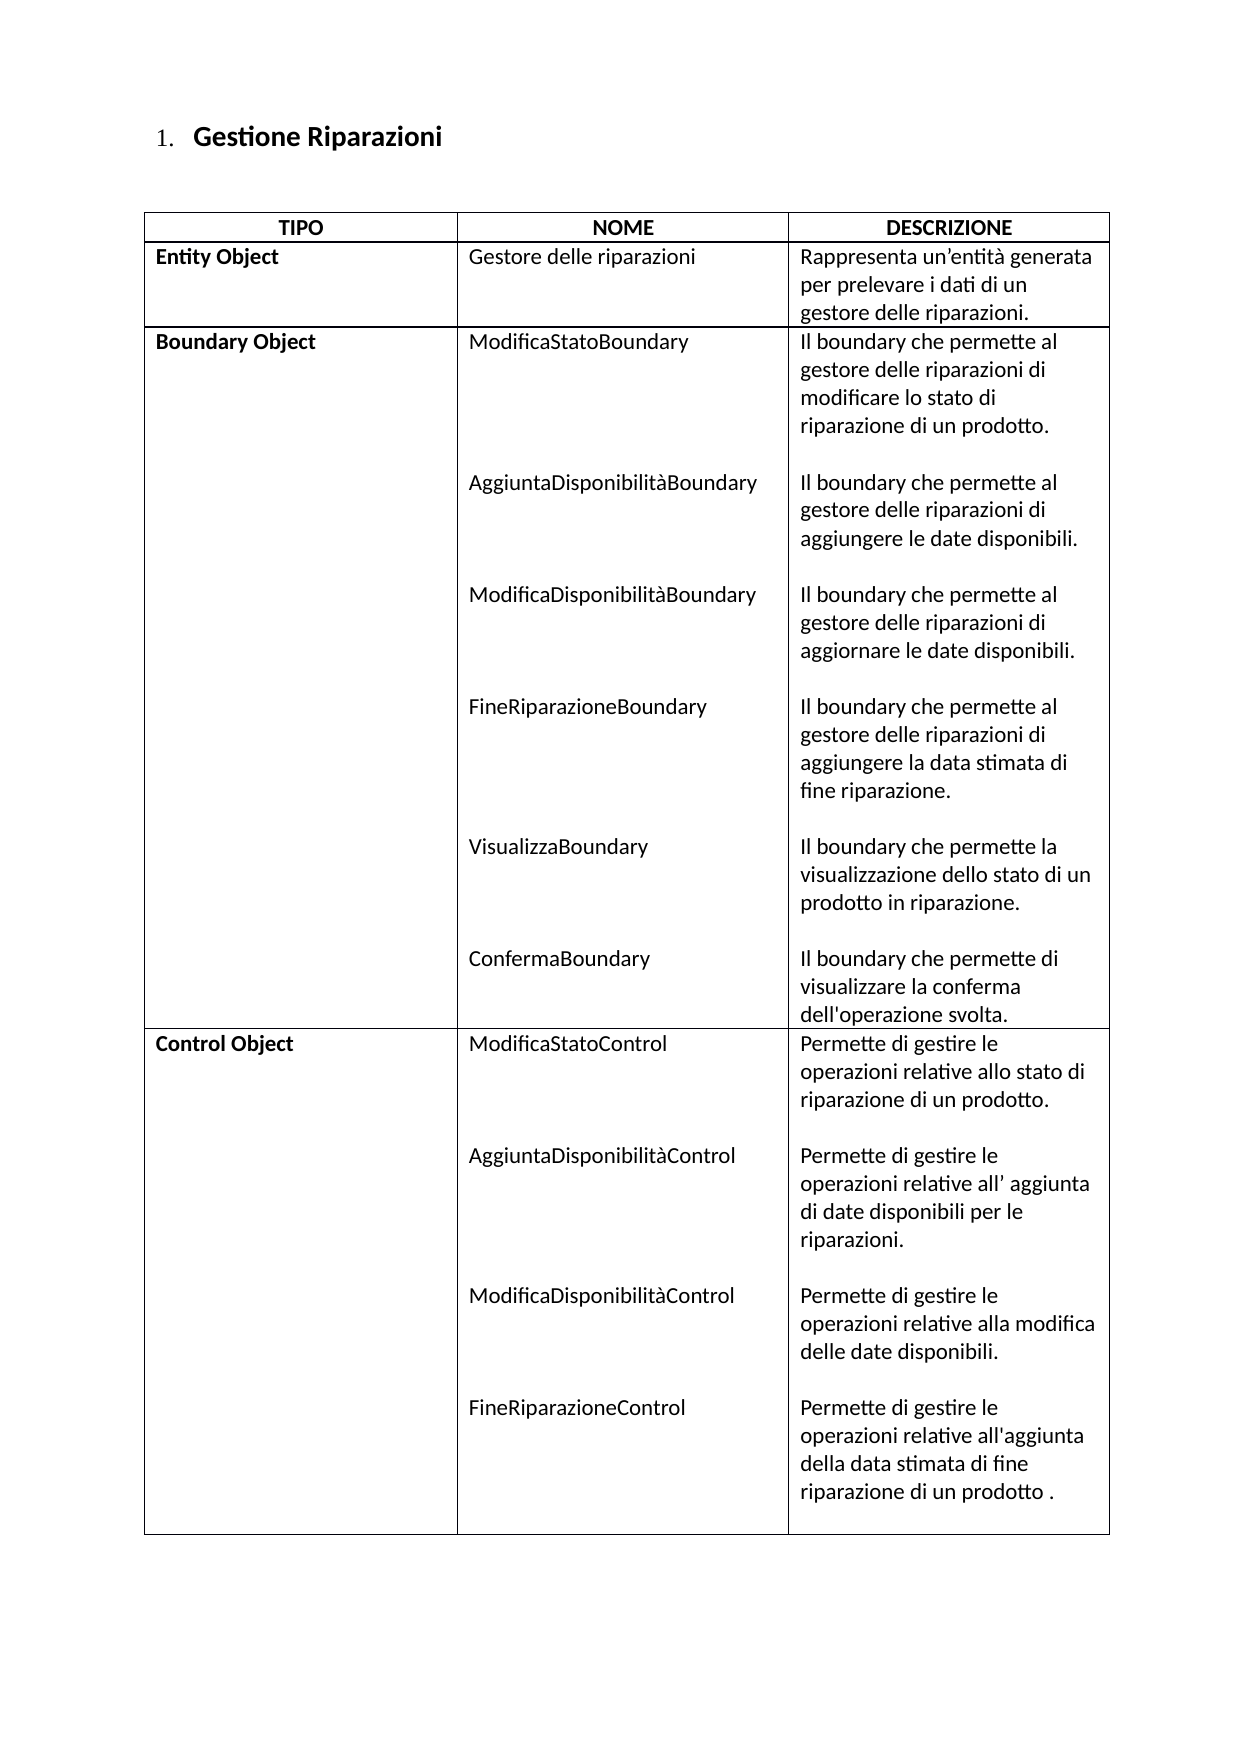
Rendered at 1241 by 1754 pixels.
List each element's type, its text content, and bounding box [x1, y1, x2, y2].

table_cell ModificaStatoControl AggiuntaDisponibilitàControl ModificaDisponibilitàControl FineRiparazioneControl [458, 1029, 788, 1533]
table_header NOME [458, 213, 788, 241]
table_cell Il boundary che permette al gestore delle riparazioni di modificare lo stato di riparazione di un prodotto. Il boundary che permette al gestore delle riparazioni di aggiungere le date disponibili. Il boundary che permette al gestore delle riparazioni di aggiornare le date disponibili. Il boundary che permette al gestore delle riparazioni di aggiungere la data stimata di fine riparazione. Il boundary che permette la visualizzazione dello stato di un prodotto in riparazione. Il boundary che permette di visualizzare la conferma dell'operazione svolta. [789, 328, 1109, 1028]
table_cell Entity Object [145, 243, 457, 326]
list Gestione Riparazioni [156, 118, 1122, 154]
table_header DESCRIZIONE [789, 213, 1109, 241]
table_cell Gestore delle riparazioni [458, 243, 788, 326]
table_cell Rappresenta un’entità generata per prelevare i dati di un gestore delle riparazioni. [789, 243, 1109, 326]
table_header TIPO [145, 213, 457, 241]
table_cell Boundary Object [145, 328, 457, 1028]
table_cell Control Object [145, 1029, 457, 1533]
table_cell ModificaStatoBoundary AggiuntaDisponibilitàBoundary ModificaDisponibilitàBoundary FineRiparazioneBoundary VisualizzaBoundary ConfermaBoundary [458, 328, 788, 1028]
table_cell Permette di gestire le operazioni relative allo stato di riparazione di un prodotto. Permette di gestire le operazioni relative all’ aggiunta di date disponibili per le riparazioni. Permette di gestire le operazioni relative alla modifica delle date disponibili. Permette di gestire le operazioni relative all'aggiunta della data stimata di fine riparazione di un prodotto . [789, 1029, 1109, 1533]
